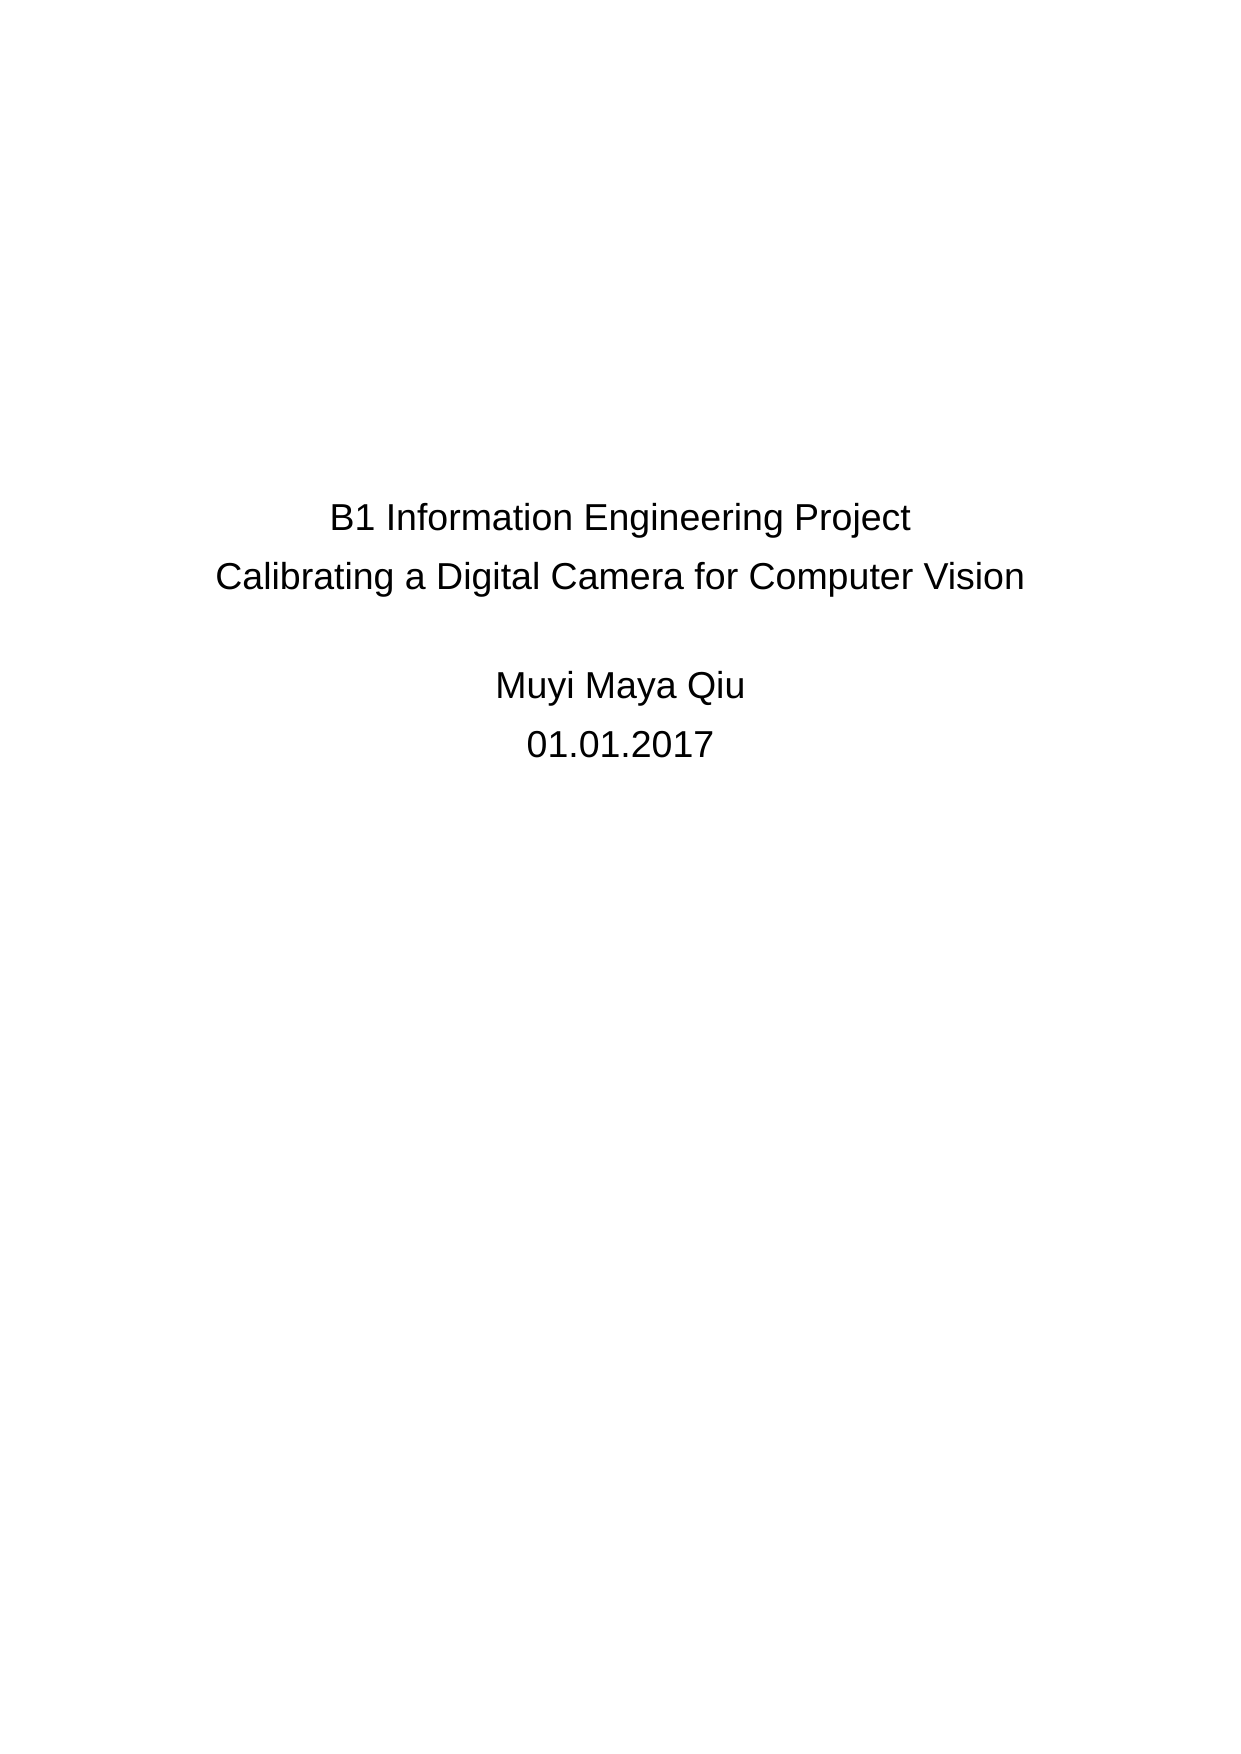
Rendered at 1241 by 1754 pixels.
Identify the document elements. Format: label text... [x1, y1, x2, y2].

text 01.01.2017 [118, 722, 1122, 765]
text B1 Information Engineering Project [118, 495, 1122, 538]
text Muyi Maya Qiu [118, 663, 1122, 706]
text Calibrating a Digital Camera for Computer Vision [118, 554, 1122, 597]
